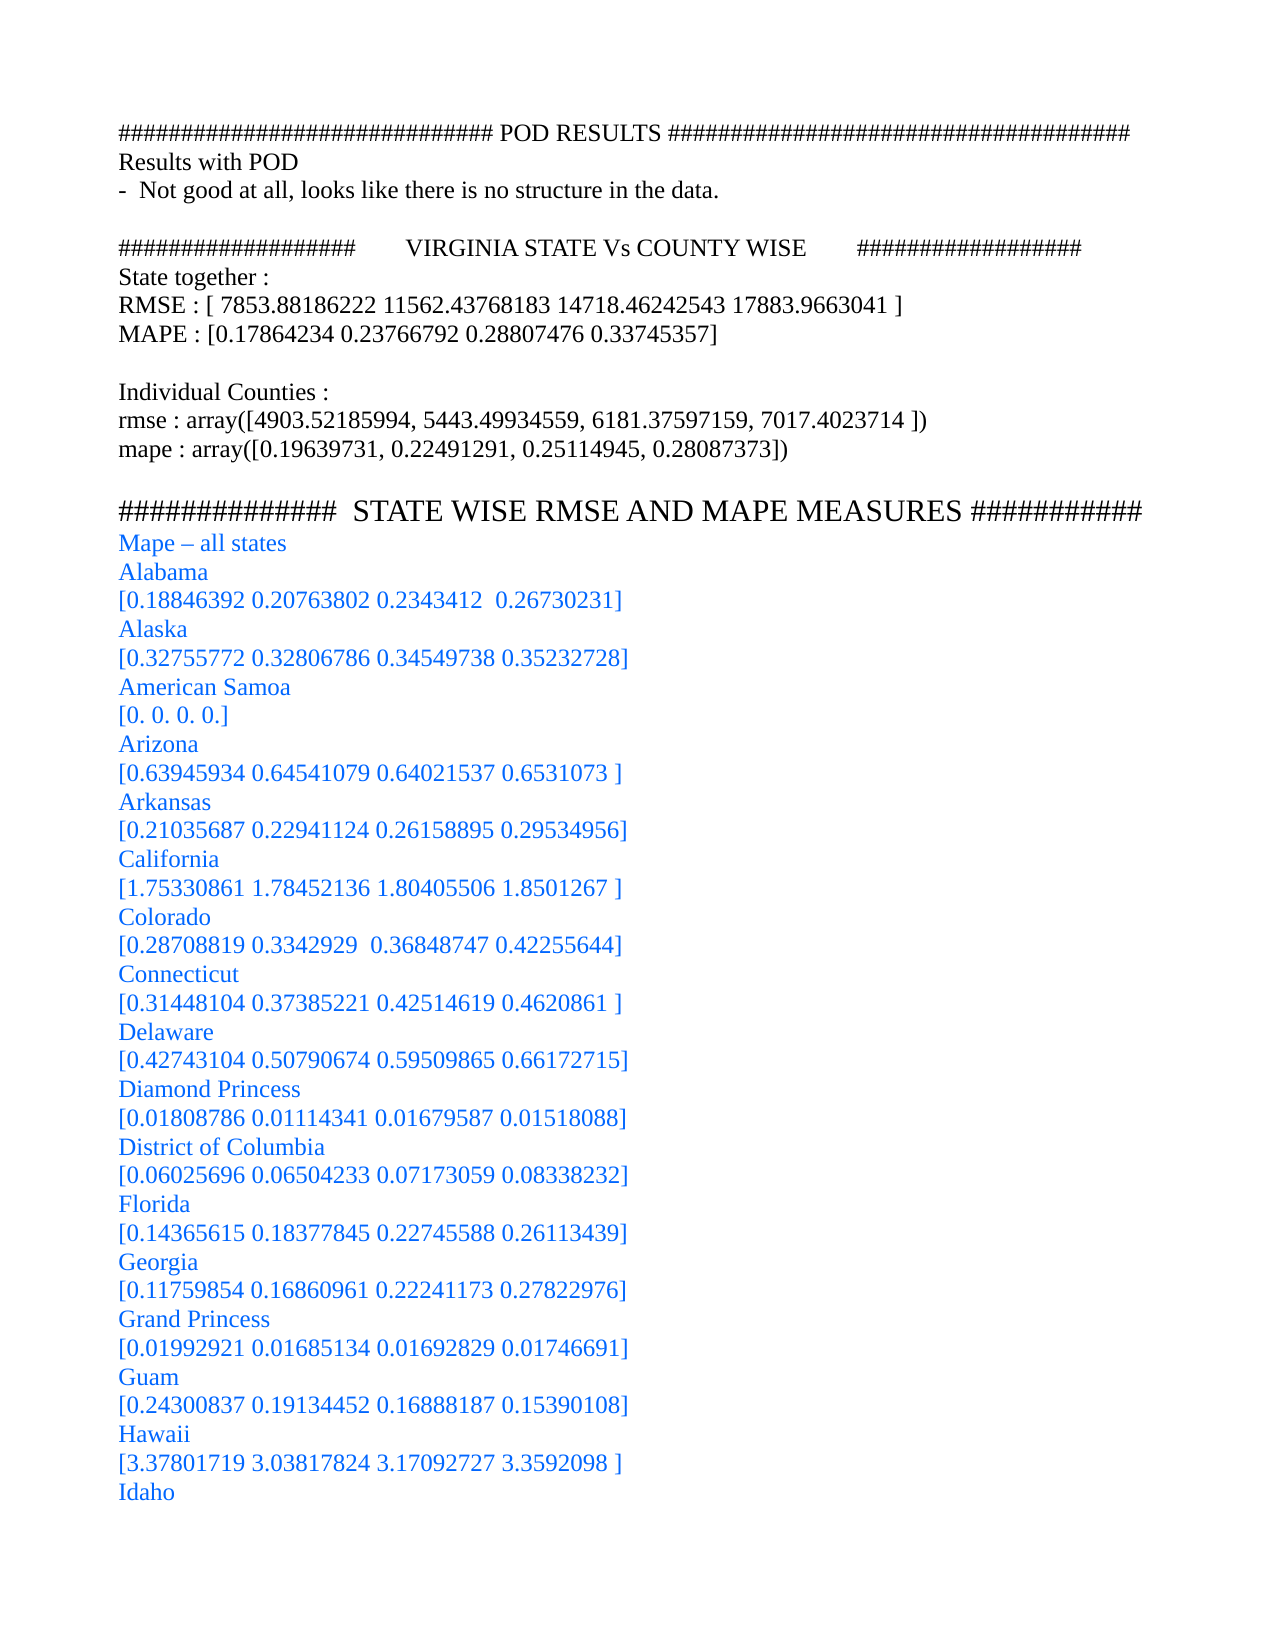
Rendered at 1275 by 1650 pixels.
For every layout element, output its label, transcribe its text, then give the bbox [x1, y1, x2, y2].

text Hawaii [118, 1419, 1157, 1448]
text [0.32755772 0.32806786 0.34549738 0.35232728] [118, 643, 1157, 672]
text Mape – all states [118, 528, 1157, 557]
text Idaho [118, 1477, 1157, 1505]
text [0.28708819 0.3342929 0.36848747 0.42255644] [118, 930, 1157, 959]
text [0.01992921 0.01685134 0.01692829 0.01746691] [118, 1333, 1157, 1362]
text [0.31448104 0.37385221 0.42514619 0.4620861 ] [118, 988, 1157, 1017]
text Arkansas [118, 787, 1157, 815]
text MAPE : [0.17864234 0.23766792 0.28807476 0.33745357] [118, 319, 1157, 348]
text ############################## POD RESULTS ##################################### [118, 118, 1157, 147]
text Arizona [118, 729, 1157, 758]
text [0.42743104 0.50790674 0.59509865 0.66172715] [118, 1045, 1157, 1074]
text California [118, 844, 1157, 873]
text [0.63945934 0.64541079 0.64021537 0.6531073 ] [118, 758, 1157, 787]
text [0.14365615 0.18377845 0.22745588 0.26113439] [118, 1218, 1157, 1247]
text [0.01808786 0.01114341 0.01679587 0.01518088] [118, 1103, 1157, 1132]
text Colorado [118, 902, 1157, 930]
text ################### VIRGINIA STATE Vs COUNTY WISE ################## [118, 233, 1157, 262]
text [1.75330861 1.78452136 1.80405506 1.8501267 ] [118, 873, 1157, 902]
text Alabama [118, 557, 1157, 585]
text Delaware [118, 1017, 1157, 1045]
text Connecticut [118, 959, 1157, 988]
text ############## STATE WISE RMSE AND MAPE MEASURES ########### [118, 492, 1157, 528]
text mape : array([0.19639731, 0.22491291, 0.25114945, 0.28087373]) [118, 434, 1157, 463]
text [0.24300837 0.19134452 0.16888187 0.15390108] [118, 1390, 1157, 1419]
text Individual Counties : [118, 377, 1157, 406]
text Georgia [118, 1247, 1157, 1275]
text - Not good at all, looks like there is no structure in the data. [118, 176, 1157, 204]
text [0.06025696 0.06504233 0.07173059 0.08338232] [118, 1160, 1157, 1189]
text Alaska [118, 614, 1157, 643]
text rmse : array([4903.52185994, 5443.49934559, 6181.37597159, 7017.4023714 ]) [118, 406, 1157, 434]
text Results with POD [118, 147, 1157, 176]
text [0. 0. 0. 0.] [118, 700, 1157, 729]
text Grand Princess [118, 1304, 1157, 1333]
text [0.11759854 0.16860961 0.22241173 0.27822976] [118, 1275, 1157, 1304]
text [0.21035687 0.22941124 0.26158895 0.29534956] [118, 815, 1157, 844]
text Guam [118, 1362, 1157, 1390]
text Florida [118, 1189, 1157, 1218]
text Diamond Princess [118, 1074, 1157, 1103]
text [3.37801719 3.03817824 3.17092727 3.3592098 ] [118, 1448, 1157, 1477]
text [0.18846392 0.20763802 0.2343412 0.26730231] [118, 585, 1157, 614]
text District of Columbia [118, 1132, 1157, 1160]
text State together : [118, 262, 1157, 291]
text RMSE : [ 7853.88186222 11562.43768183 14718.46242543 17883.9663041 ] [118, 291, 1157, 319]
text American Samoa [118, 672, 1157, 700]
